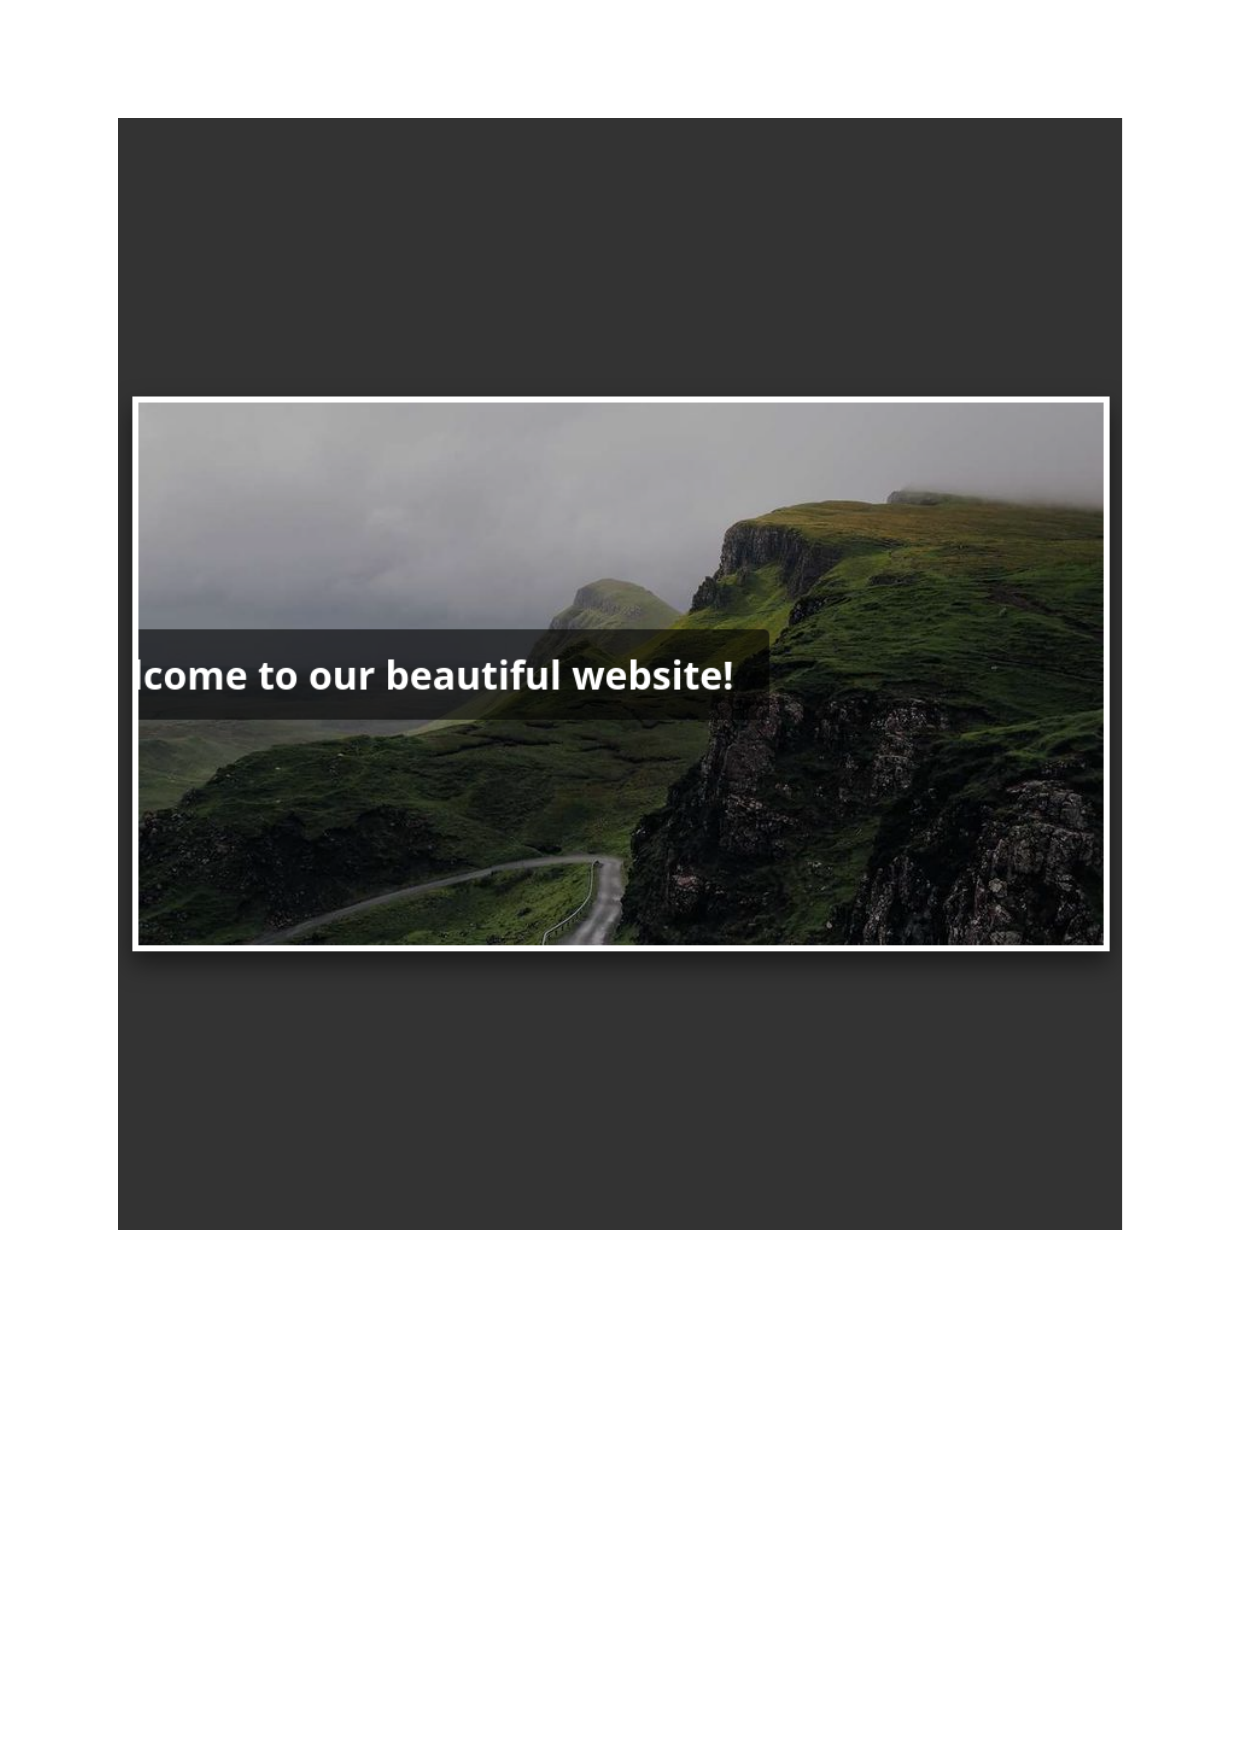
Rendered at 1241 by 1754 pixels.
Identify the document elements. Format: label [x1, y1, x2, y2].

picture [118, 118, 1123, 1230]
